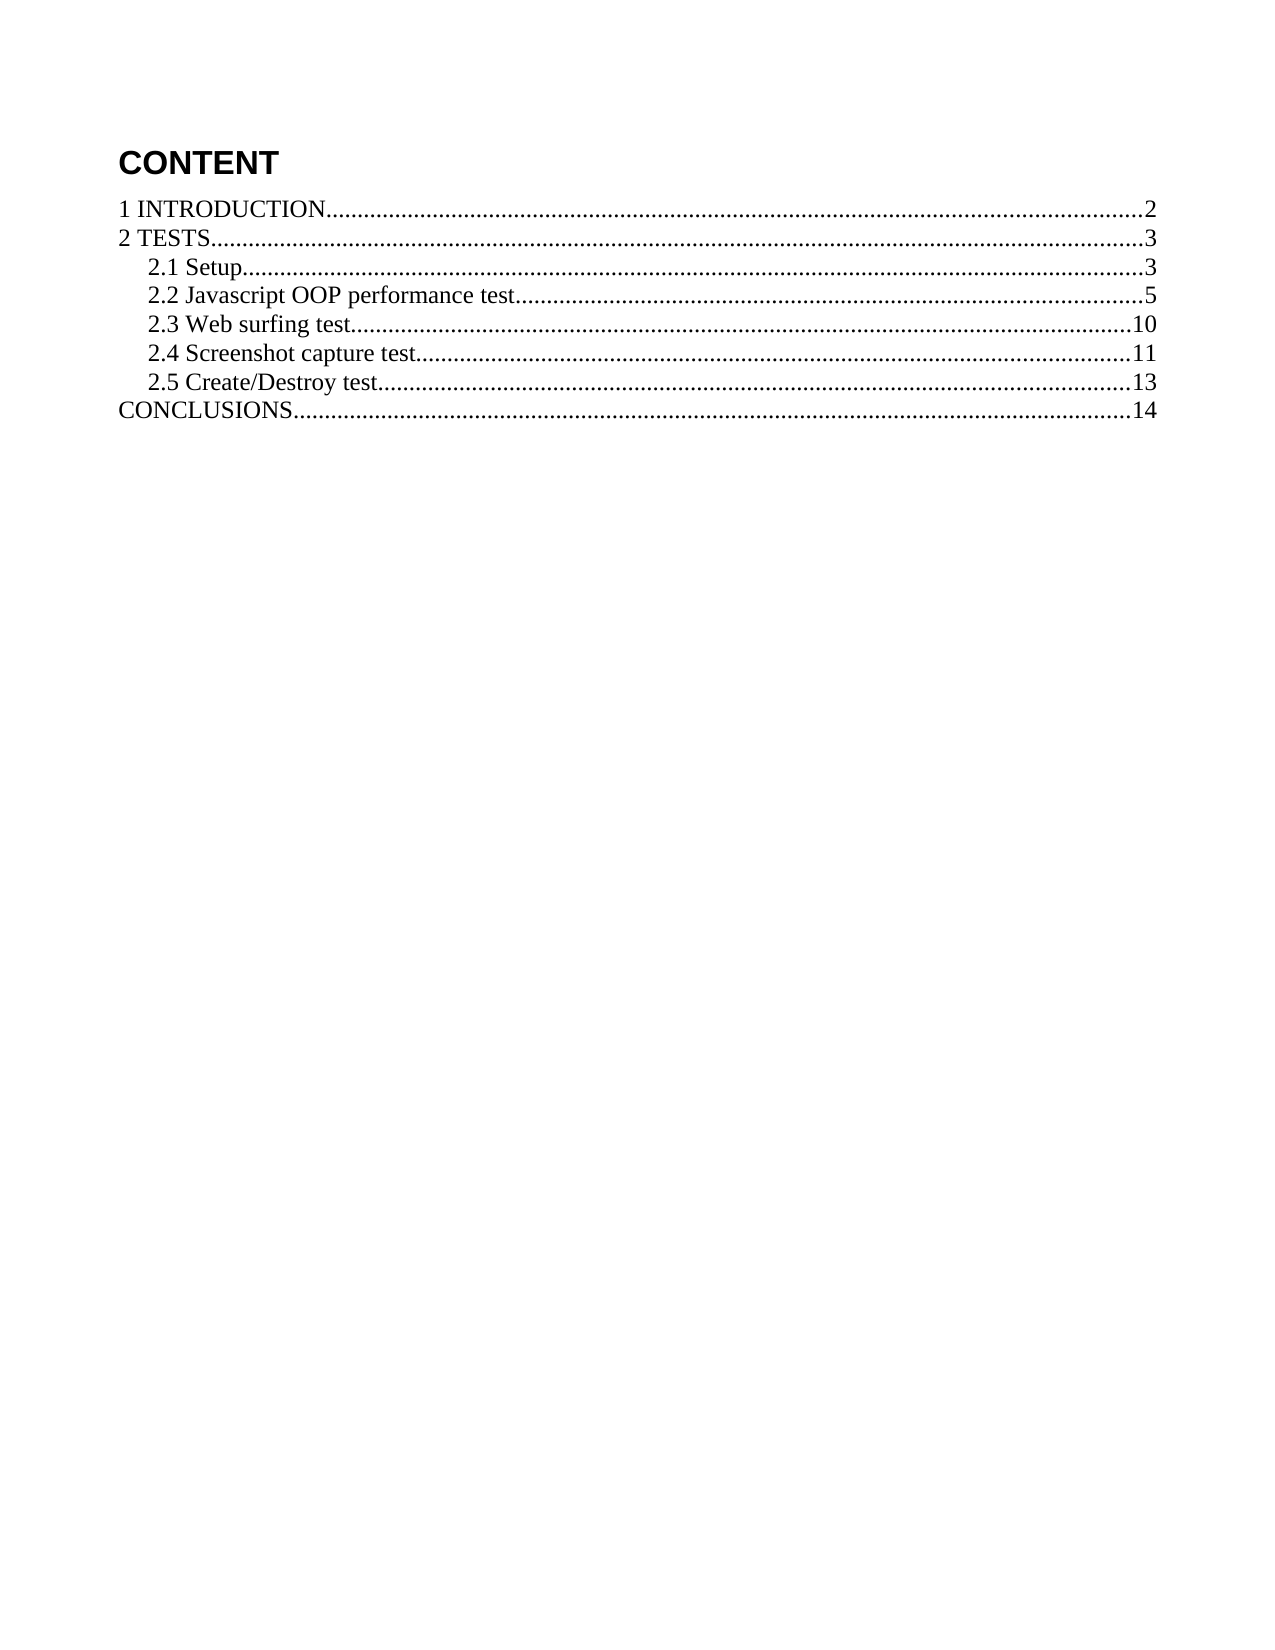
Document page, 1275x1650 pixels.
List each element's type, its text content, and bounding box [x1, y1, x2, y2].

text 2.5 Create/Destroy test 13 [148, 367, 1157, 395]
subtitle CONTENT [118, 143, 1157, 182]
text 2.3 Web surfing test 10 [148, 309, 1157, 338]
text CONCLUSIONS 14 [118, 395, 1157, 424]
text 2.1 Setup 3 [148, 252, 1157, 280]
text 2.2 Javascript OOP performance test 5 [148, 280, 1157, 309]
text 1 INTRODUCTION 2 [118, 194, 1157, 223]
text 2 TESTS 3 [118, 223, 1157, 252]
text 2.4 Screenshot capture test 11 [148, 338, 1157, 367]
